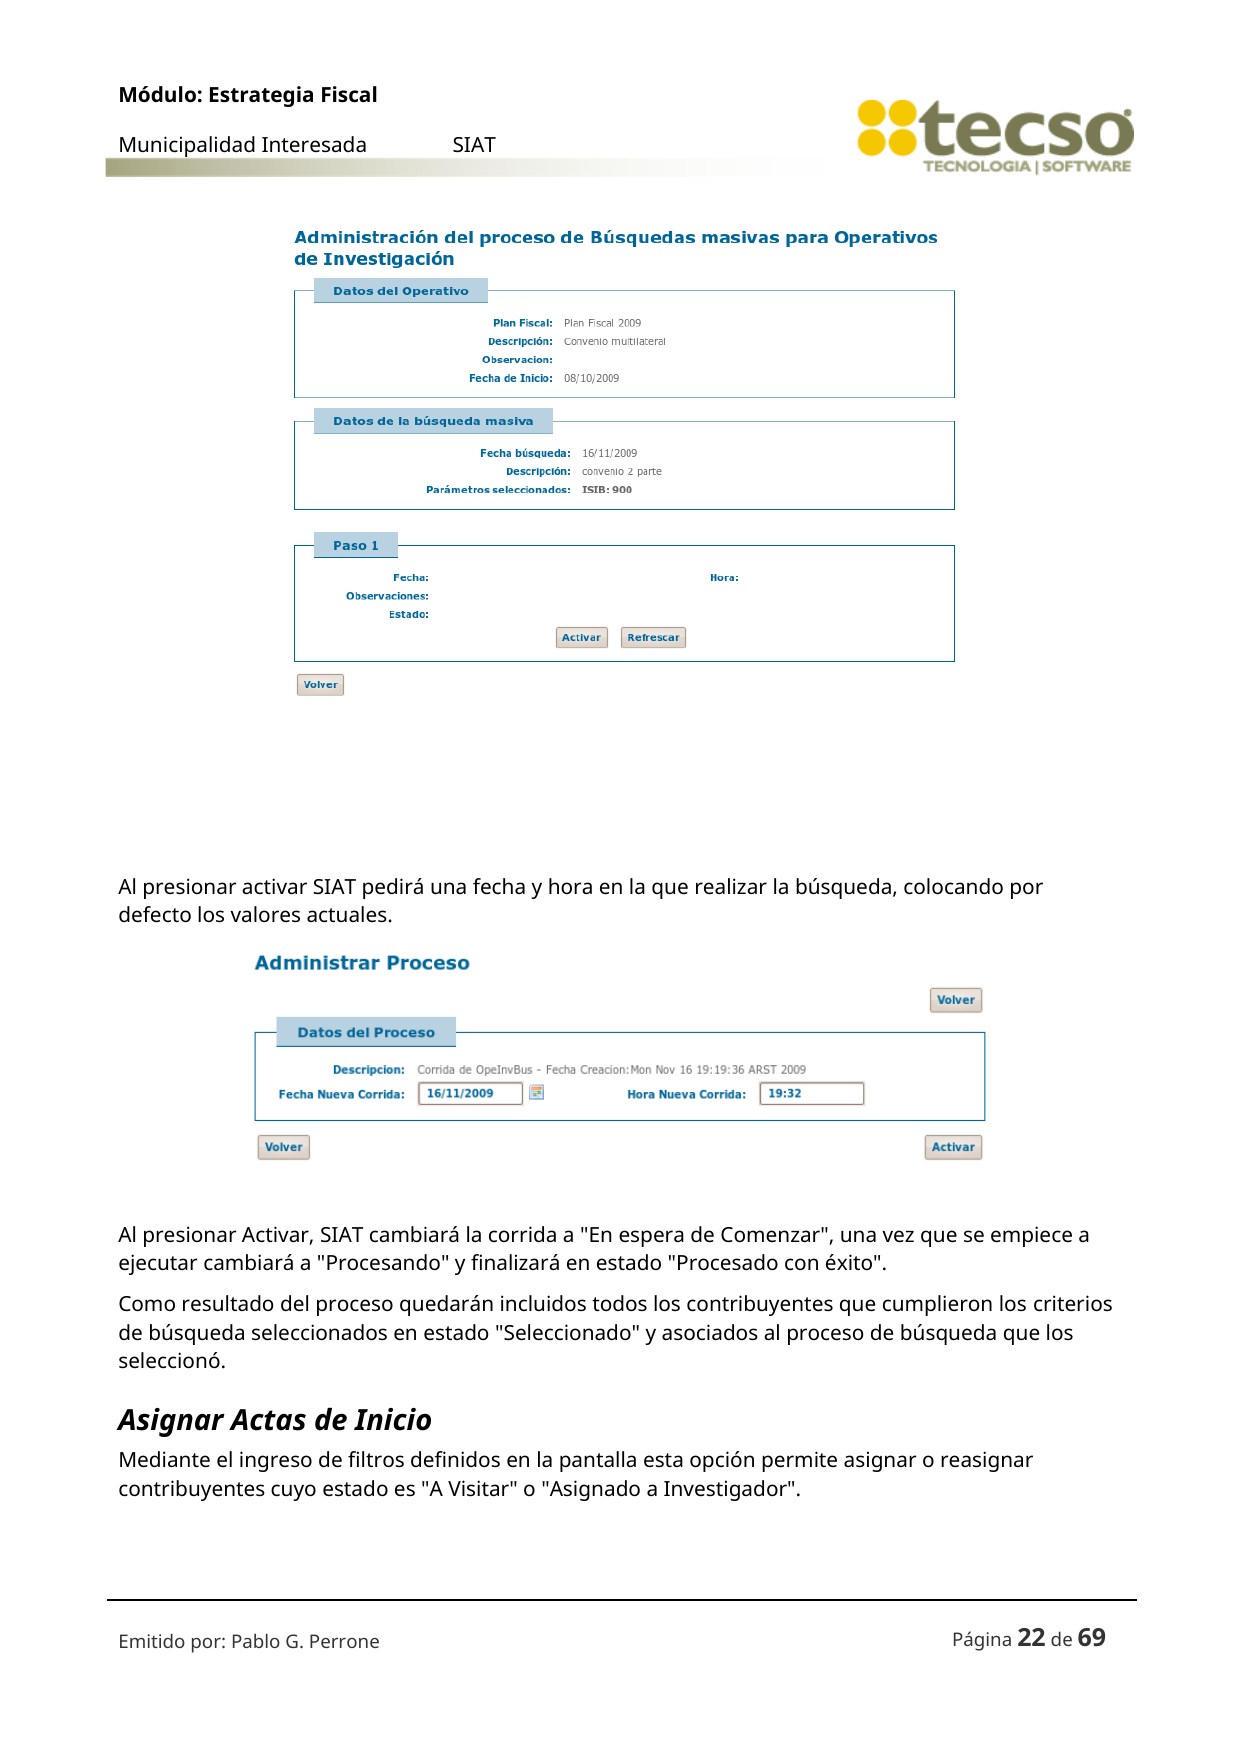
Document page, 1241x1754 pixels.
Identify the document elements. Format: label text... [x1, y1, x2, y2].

picture [271, 219, 969, 707]
picture [105, 100, 1134, 177]
text Mediante el ingreso de filtros definidos en la pantalla esta opción permite asignar o reasignar contribuyentes cuyo estado es "A Visitar" o "Asignado a Investigador". [118, 1446, 1122, 1502]
subtitle Asignar Actas de Inicio [118, 1399, 1122, 1439]
text Al presionar activar SIAT pedirá una fecha y hora en la que realizar la búsqueda, colocando por defecto los valores actuales. [118, 872, 1122, 929]
text Al presionar Activar, SIAT cambiará la corrida a "En espera de Comenzar", una vez que se empiece a ejecutar cambiará a "Procesando" y finalizará en estado "Procesado con éxito". [118, 1220, 1122, 1277]
picture [241, 946, 1000, 1178]
text Como resultado del proceso quedarán incluidos todos los contribuyentes que cumplieron los criterios de búsqueda seleccionados en estado "Seleccionado" y asociados al proceso de búsqueda que los seleccionó. [118, 1289, 1122, 1374]
